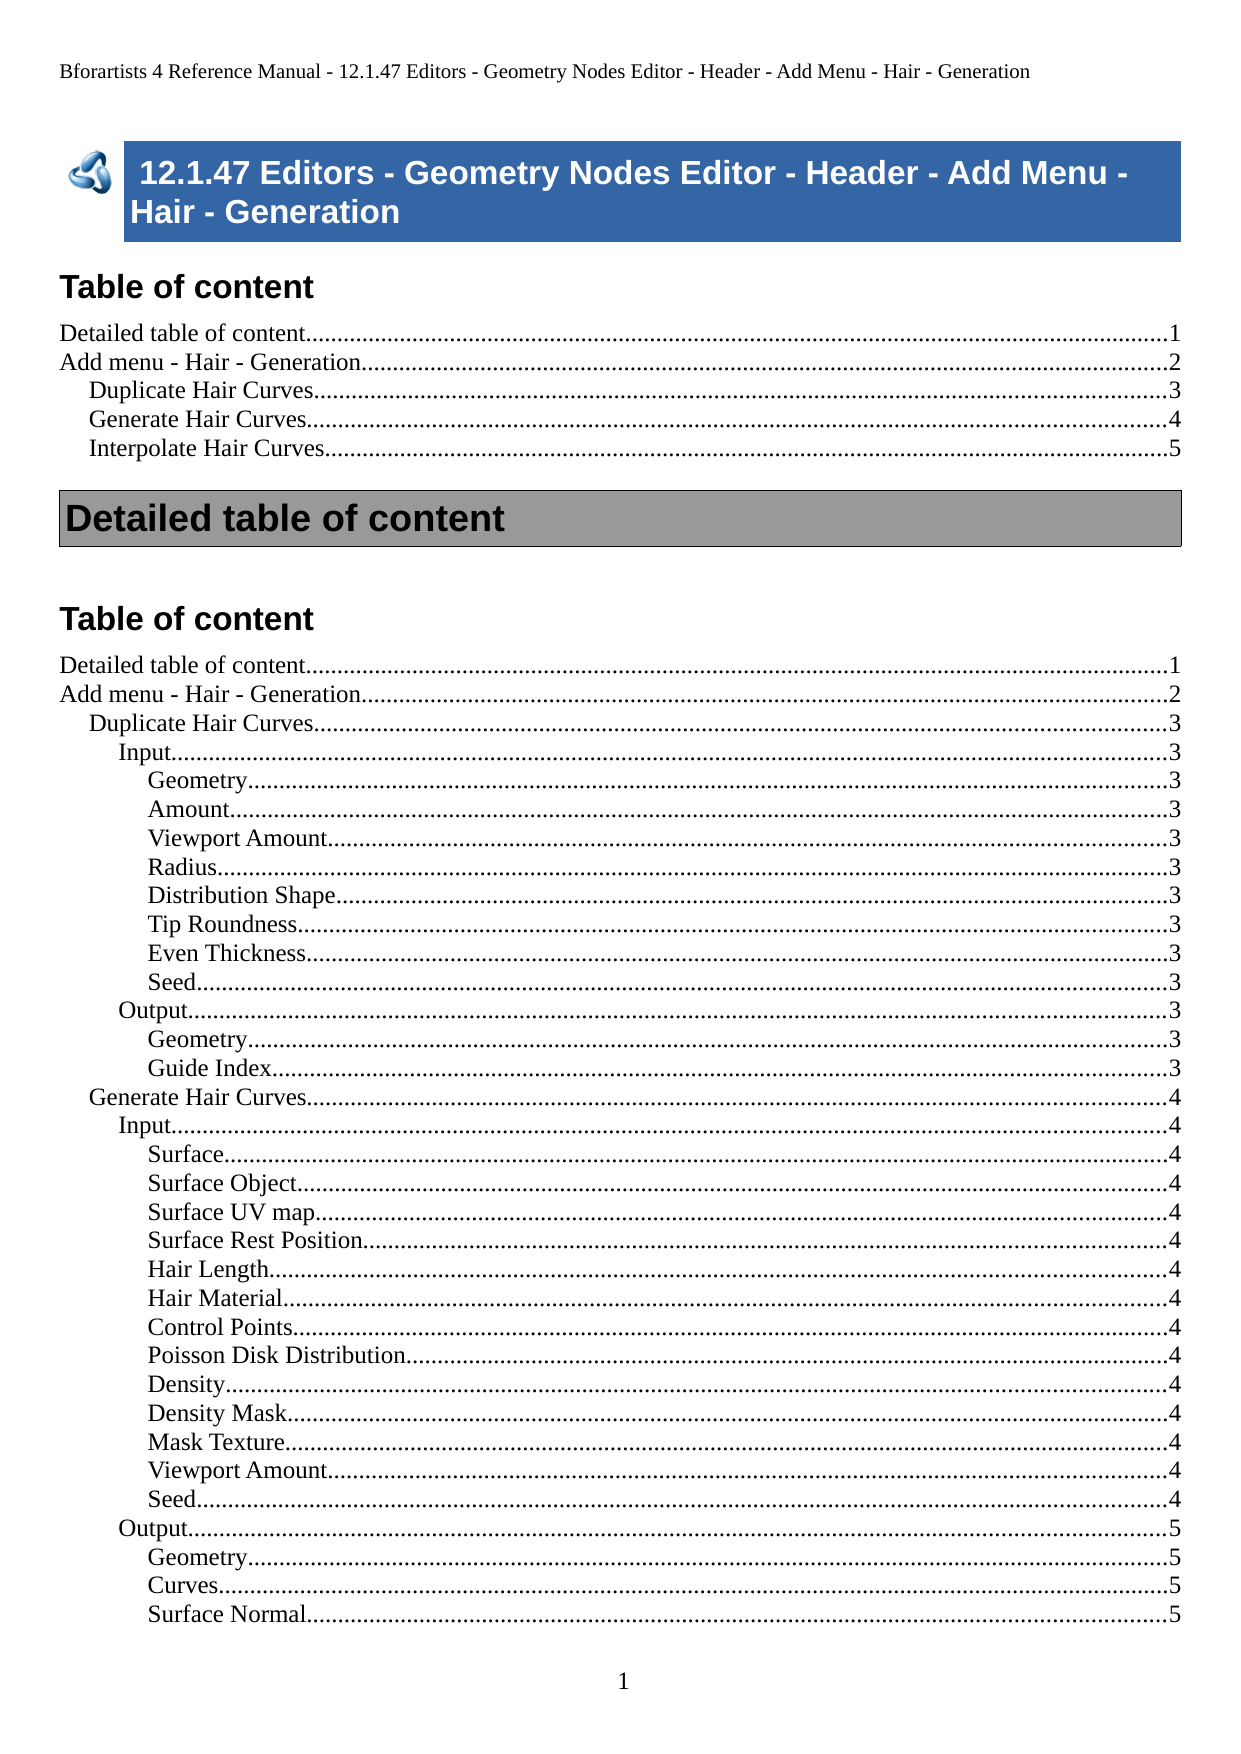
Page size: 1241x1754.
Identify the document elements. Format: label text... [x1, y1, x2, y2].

text Input 3 [118, 737, 1181, 765]
subtitle Table of content [59, 599, 1181, 638]
text Hair Length 4 [147, 1254, 1181, 1283]
text Density 4 [147, 1369, 1181, 1398]
text Radius 3 [147, 852, 1181, 880]
subtitle Table of content [59, 267, 1181, 305]
text Add menu - Hair - Generation 2 [59, 347, 1181, 375]
text Hair Material 4 [147, 1283, 1181, 1312]
text Input 4 [118, 1110, 1181, 1139]
text Duplicate Hair Curves 3 [88, 375, 1181, 404]
text Output 3 [118, 995, 1181, 1024]
text Density Mask 4 [147, 1398, 1181, 1427]
text Viewport Amount 4 [147, 1455, 1181, 1484]
text Viewport Amount 3 [147, 823, 1181, 852]
text Surface Normal 5 [147, 1599, 1181, 1628]
text Amount 3 [147, 794, 1181, 823]
text Poisson Disk Distribution 4 [147, 1340, 1181, 1369]
text Duplicate Hair Curves 3 [88, 708, 1181, 737]
text Generate Hair Curves 4 [88, 404, 1181, 433]
text Geometry 5 [147, 1542, 1181, 1570]
text Geometry 3 [147, 765, 1181, 794]
text Geometry 3 [147, 1024, 1181, 1053]
text Surface Object 4 [147, 1168, 1181, 1197]
table_header [59, 141, 124, 242]
table_header 12.1.47 Editors - Geometry Nodes Editor - Header - Add Menu - Hair - Generation [124, 141, 1181, 242]
text Detailed table of content 1 [59, 318, 1181, 347]
text Seed 4 [147, 1484, 1181, 1513]
text Tip Roundness 3 [147, 909, 1181, 938]
text Detailed table of content 1 [59, 650, 1181, 679]
text Surface 4 [147, 1139, 1181, 1168]
text Surface Rest Position 4 [147, 1225, 1181, 1254]
text Guide Index 3 [147, 1053, 1181, 1082]
text Interpolate Hair Curves 5 [88, 433, 1181, 462]
text Distribution Shape 3 [147, 880, 1181, 909]
table_header Detailed table of content [60, 491, 1181, 546]
text Even Thickness 3 [147, 938, 1181, 967]
text Output 5 [118, 1513, 1181, 1542]
text Mask Texture 4 [147, 1427, 1181, 1455]
text Control Points 4 [147, 1312, 1181, 1340]
text Surface UV map 4 [147, 1197, 1181, 1225]
picture [65, 147, 114, 197]
text Generate Hair Curves 4 [88, 1082, 1181, 1110]
text Add menu - Hair - Generation 2 [59, 679, 1181, 708]
text Curves 5 [147, 1570, 1181, 1599]
text Seed 3 [147, 967, 1181, 995]
